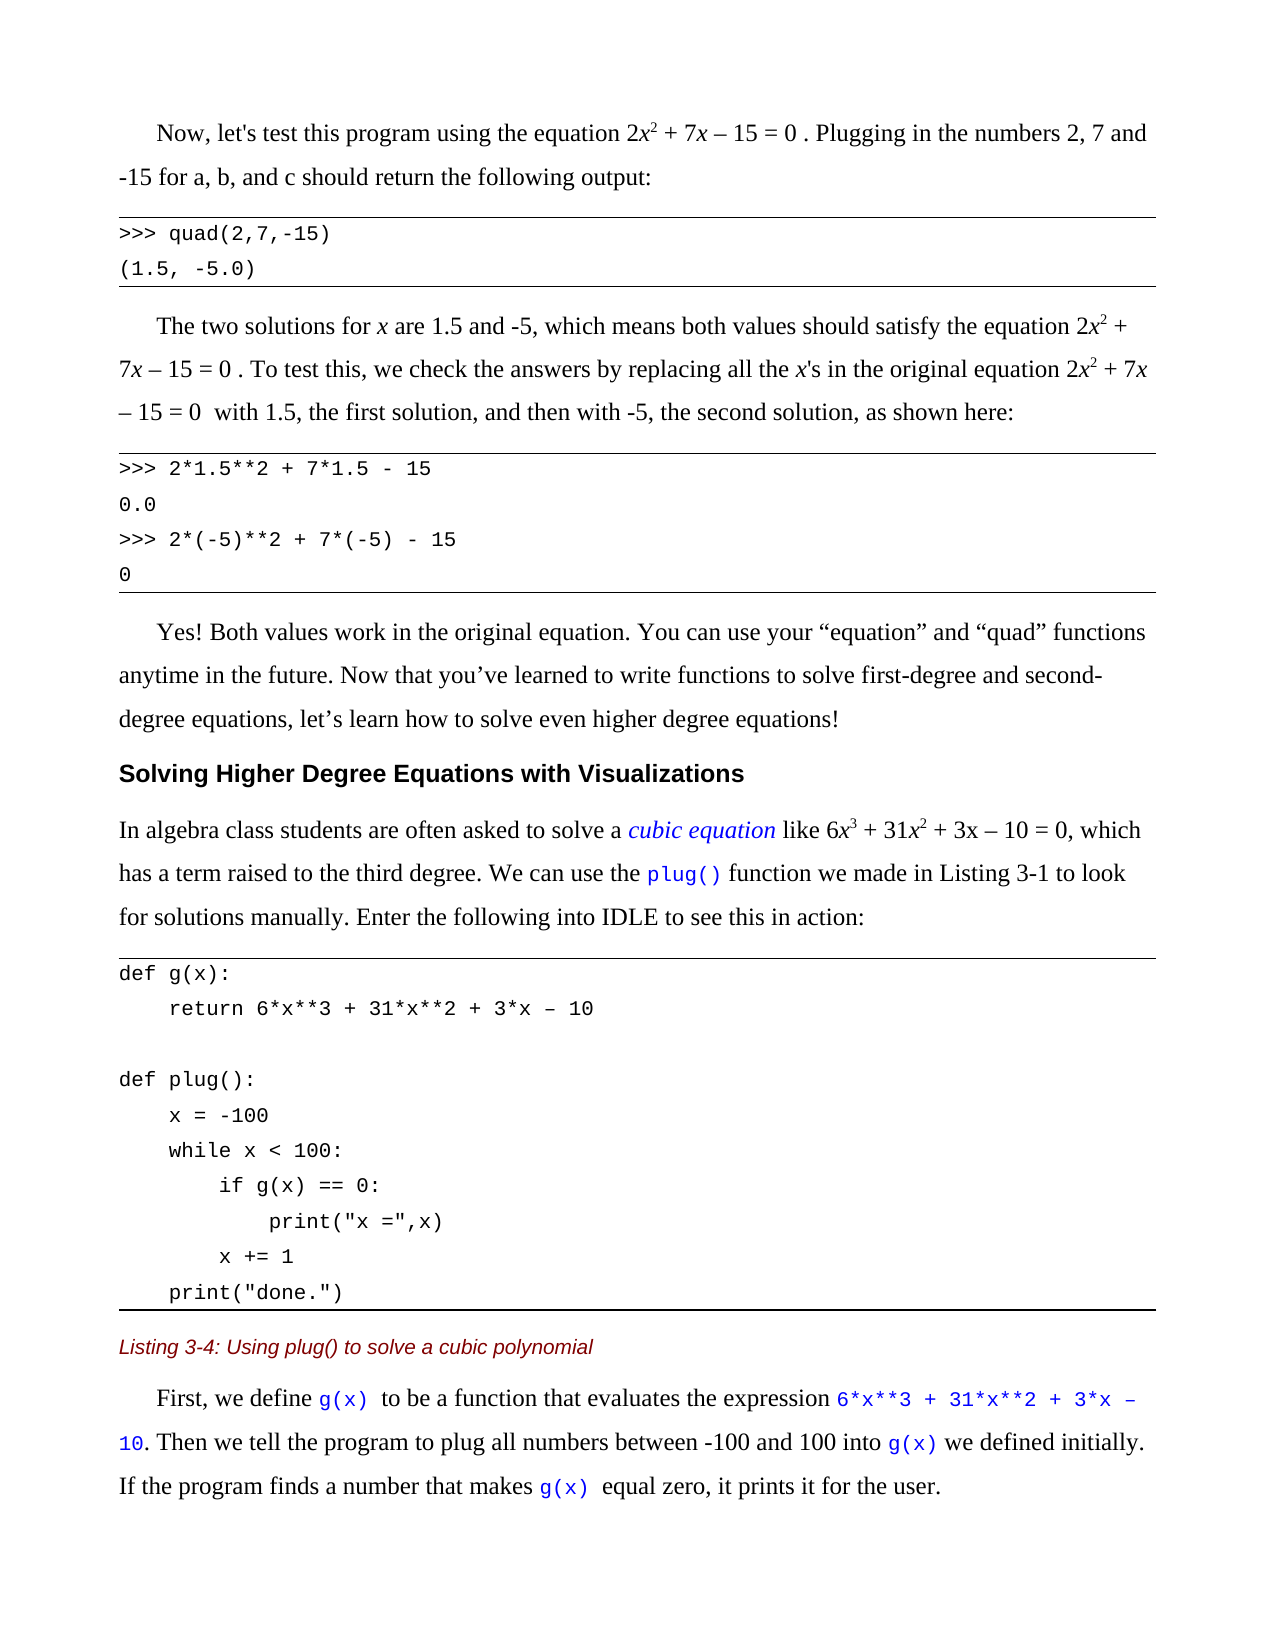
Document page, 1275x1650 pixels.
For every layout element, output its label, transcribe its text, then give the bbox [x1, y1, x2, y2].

text In algebra class students are often asked to solve a cubic equation like 6x3 + 31x2 + 3x – 10 = 0, which has a term raised to the third degree. We can use the plug() function we made in Listing 3-1 to look for solutions manually. Enter the following into IDLE to see this in action: [118, 815, 1156, 931]
text (1.5, -5.0) [118, 258, 1156, 287]
text >>> quad(2,7,-15) [118, 218, 1156, 246]
text x += 1 [118, 1246, 1156, 1270]
text >>> 2*1.5**2 + 7*1.5 - 15 [118, 454, 1156, 482]
text 0.0 [118, 493, 1156, 517]
text The two solutions for x are 1.5 and -5, which means both values should satisfy the equation 2x2 + 7x – 15 = 0 . To test this, we check the answers by replacing all the x's in the original equation 2x2 + 7x – 15 = 0 with 1.5, the first solution, and then with -5, the second solution, as shown here: [118, 311, 1156, 426]
text print("done.") [118, 1282, 1156, 1311]
text def plug(): [118, 1069, 1156, 1093]
text while x < 100: [118, 1140, 1156, 1164]
text Yes! Both values work in the original equation. You can use your “equation” and “quad” functions anytime in the future. Now that you’ve learned to write functions to solve first-degree and second-degree equations, let’s learn how to solve even higher degree equations! [118, 617, 1156, 732]
text x = -100 [118, 1104, 1156, 1128]
text if g(x) == 0: [118, 1175, 1156, 1199]
text First, we define g(x) to be a function that evaluates the expression 6*x**3 + 31*x**2 + 3*x – 10. Then we tell the program to plug all numbers between -100 and 100 into g(x) we defined initially. If the program finds a number that makes g(x) equal zero, it prints it for the user. [118, 1383, 1156, 1501]
text def g(x): [118, 959, 1156, 987]
text Now, let's test this program using the equation 2x2 + 7x – 15 = 0 . Plugging in the numbers 2, 7 and -15 for a, b, and c should return the following output: [118, 118, 1156, 190]
text print("x =",x) [118, 1211, 1156, 1234]
text return 6*x**3 + 31*x**2 + 3*x – 10 [118, 998, 1156, 1022]
list Listing 3-4: Using plug() to solve a cubic polynomial [118, 1335, 1156, 1359]
text >>> 2*(-5)**2 + 7*(-5) - 15 [118, 529, 1156, 553]
text 0 [118, 564, 1156, 593]
text Solving Higher Degree Equations with Visualizations [118, 759, 1156, 788]
